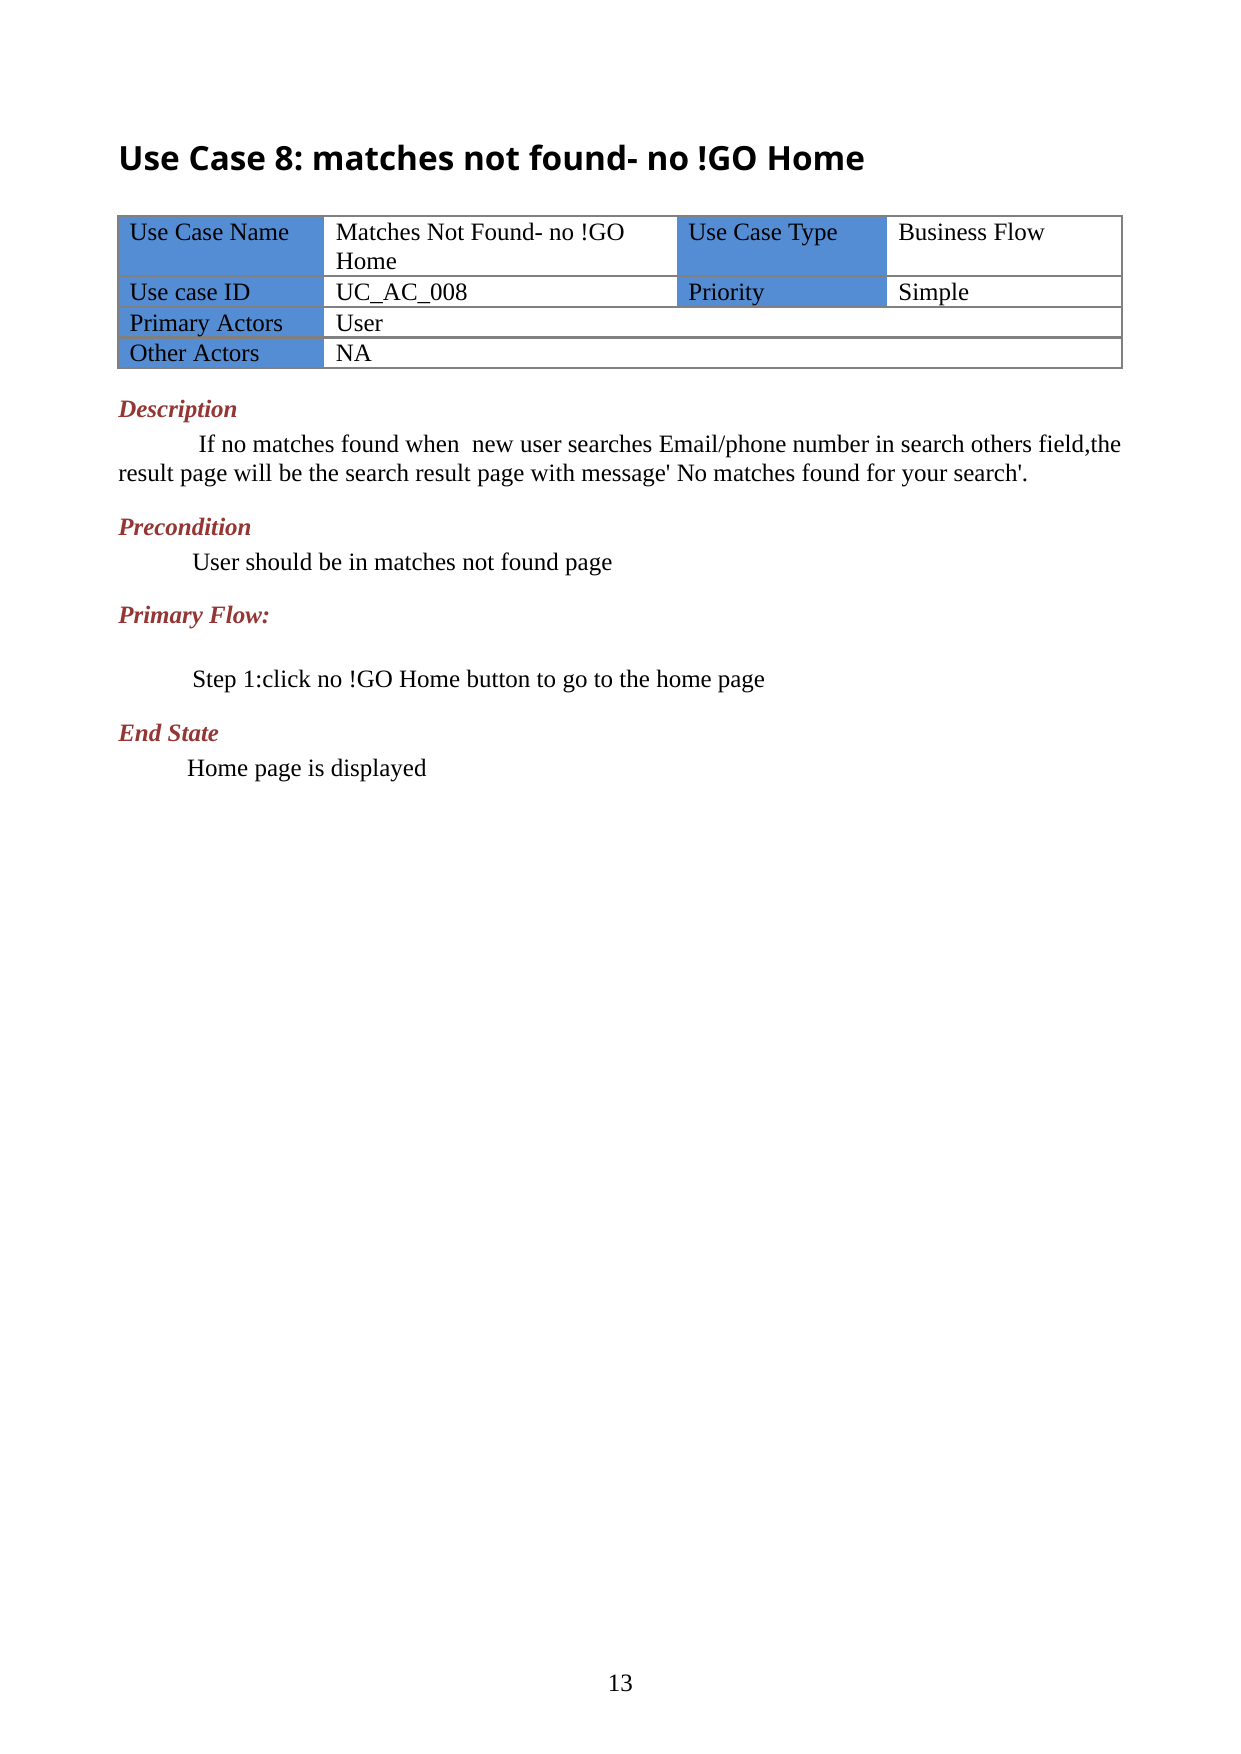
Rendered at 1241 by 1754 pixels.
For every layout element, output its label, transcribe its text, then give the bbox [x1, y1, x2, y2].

text User should be in matches not found page [118, 547, 1122, 576]
table_cell UC_AC_008 [324, 277, 677, 306]
table_cell Use case ID [119, 277, 324, 306]
subtitle Use Case 8: matches not found- no !GO Home [118, 135, 1122, 181]
table_header Use Case Type [677, 217, 887, 275]
table_cell Other Actors [119, 339, 324, 367]
subtitle Primary Flow: [118, 601, 1122, 629]
table_cell Simple [887, 277, 1121, 306]
table_cell User [324, 308, 1121, 336]
table_header Matches Not Found- no !GO Home [324, 217, 677, 275]
table_cell Priority [677, 277, 887, 306]
text If no matches found when new user searches Email/phone number in search others field,the result page will be the search result page with message' No matches found for your search'. [118, 429, 1122, 487]
subtitle Description [118, 394, 1122, 423]
table_header Use Case Name [119, 217, 324, 275]
subtitle End State [118, 718, 1122, 747]
table_cell Primary Actors [119, 308, 324, 336]
text Home page is displayed [118, 753, 1122, 782]
table_cell NA [324, 339, 1121, 367]
text Step 1:click no !GO Home button to go to the home page [118, 636, 1122, 693]
subtitle Precondition [118, 512, 1122, 541]
table_header Business Flow [887, 217, 1121, 275]
